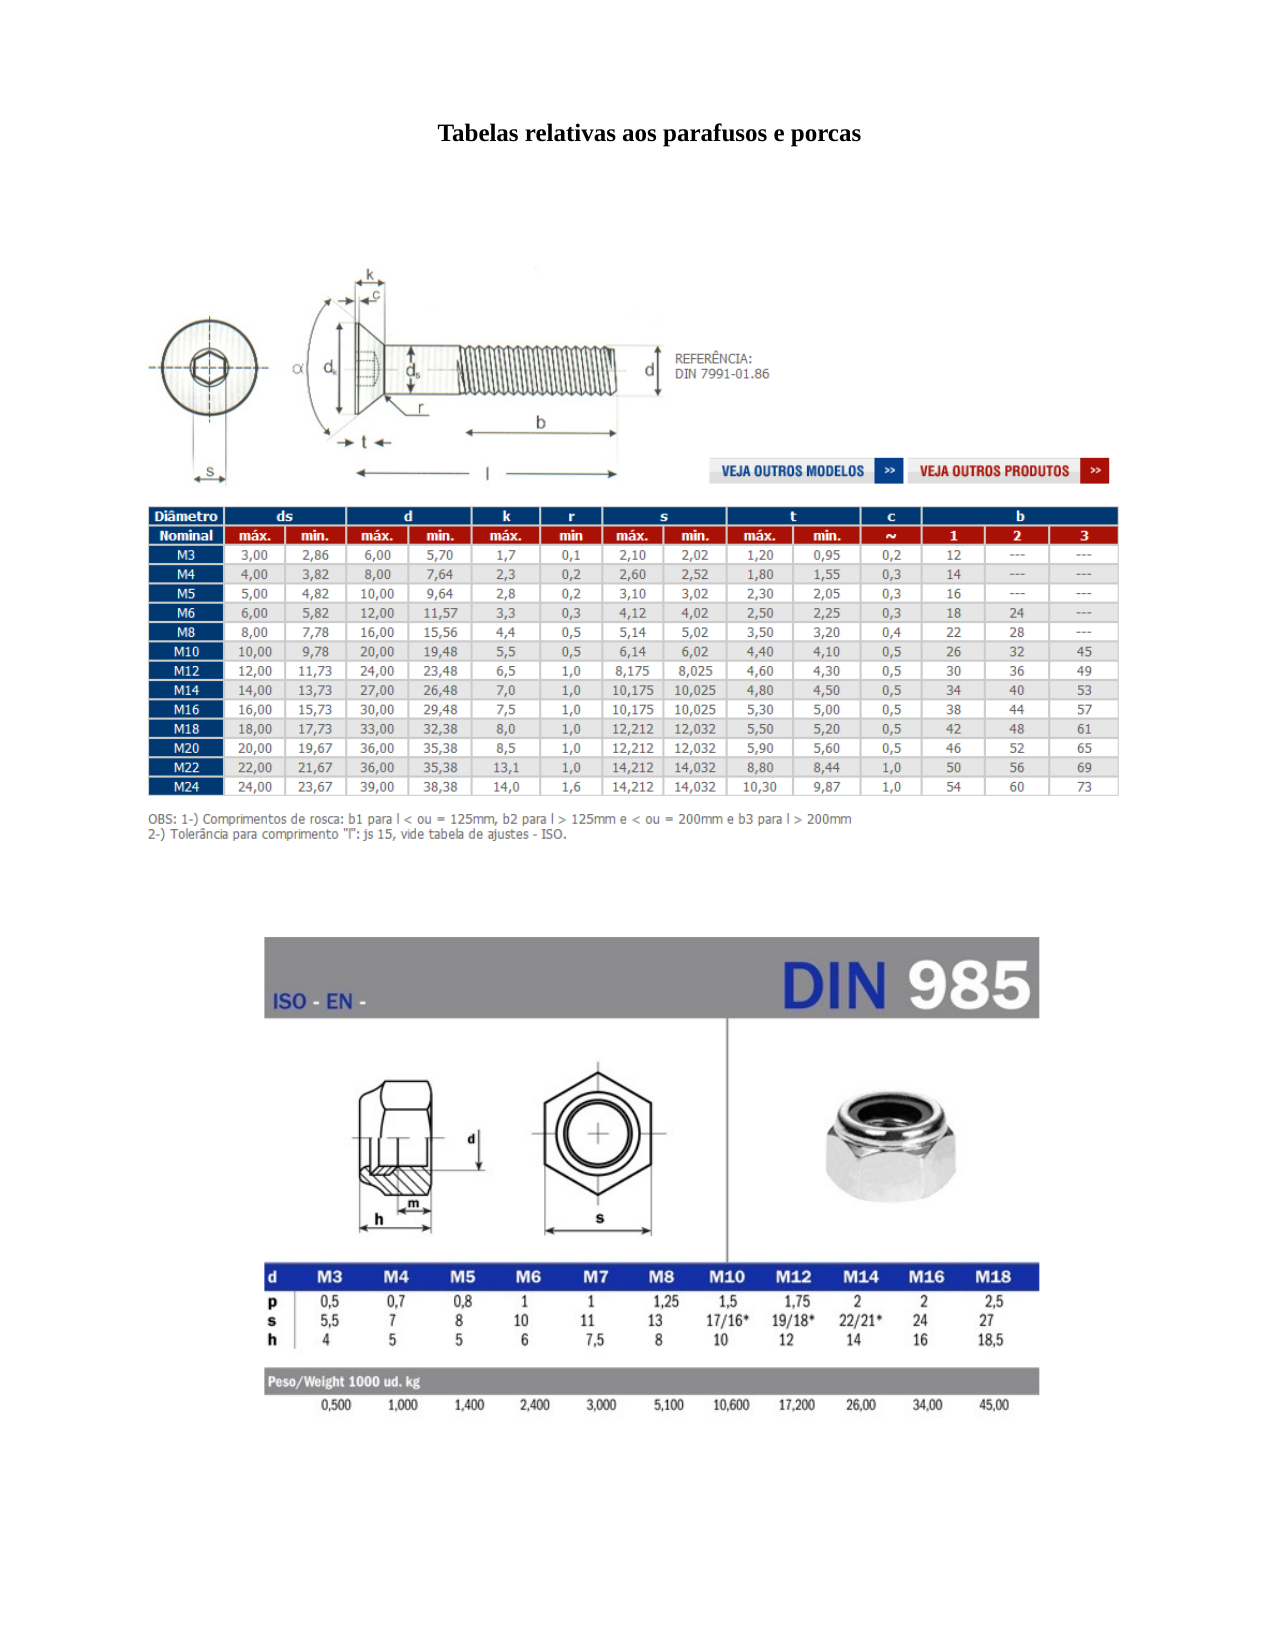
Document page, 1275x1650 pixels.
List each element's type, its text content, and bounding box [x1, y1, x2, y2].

picture [264, 937, 1040, 1425]
picture [118, 254, 1181, 856]
text Tabelas relativas aos parafusos e porcas [118, 118, 1181, 147]
